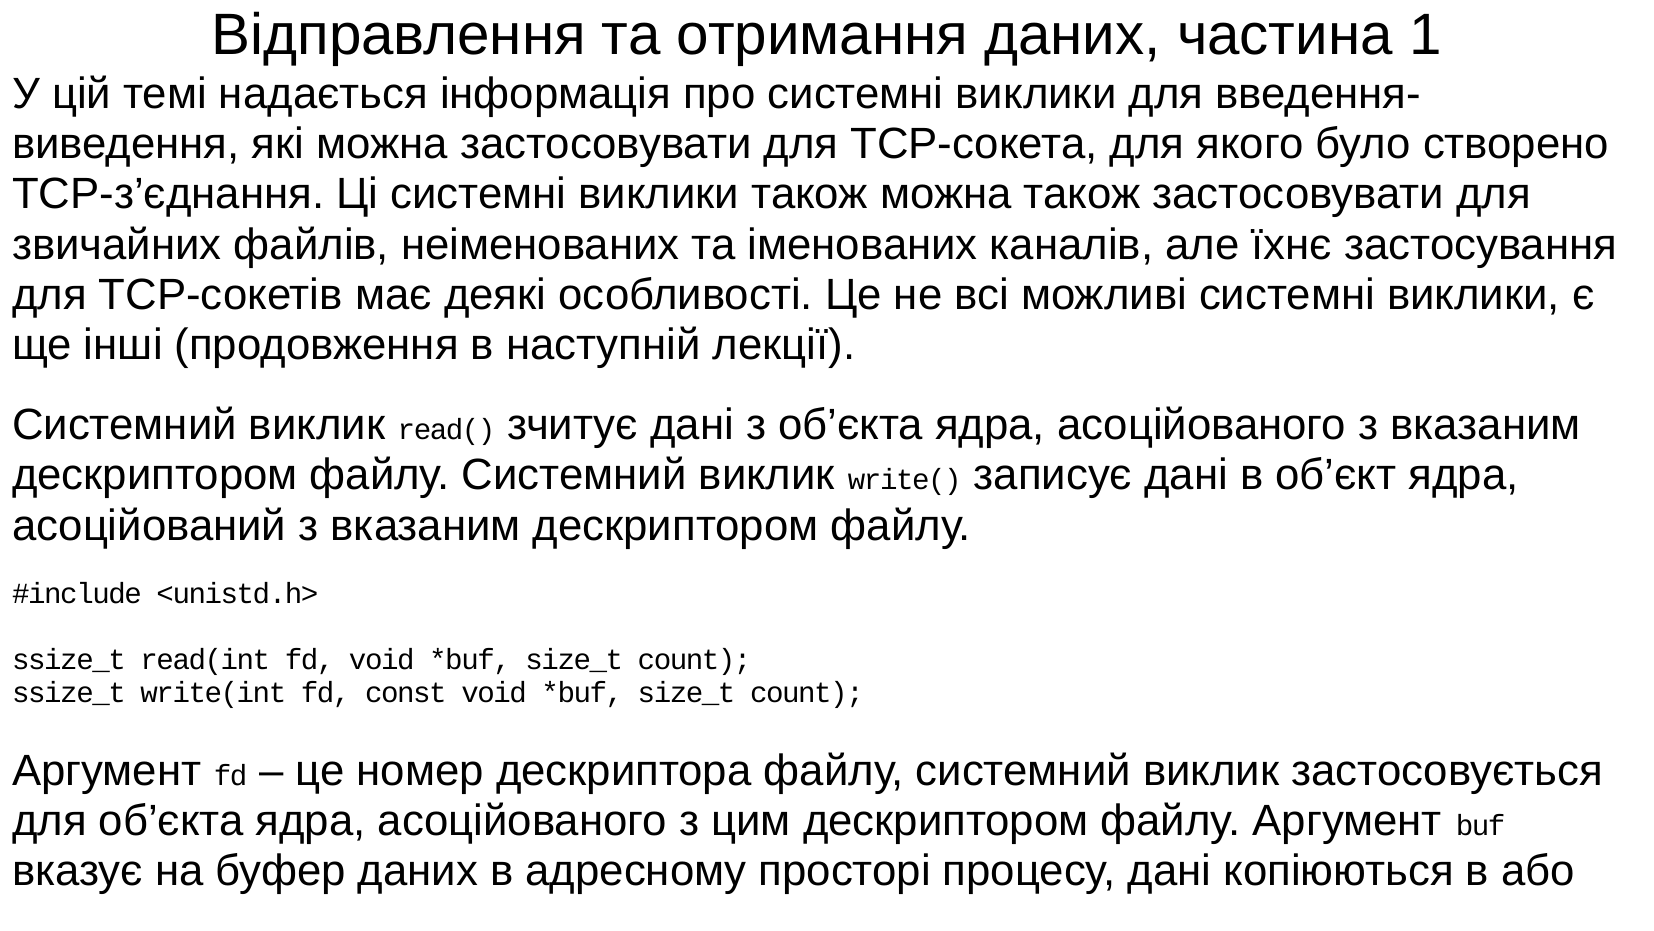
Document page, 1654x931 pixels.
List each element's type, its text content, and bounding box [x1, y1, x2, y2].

text Відправлення та отримання даних, частина 1 [12, 0, 1642, 67]
text Системний виклик read() зчитує дані з об’єкта ядра, асоційованого з вказаним дескриптором файлу. Системний виклик write() записує дані в об’єкт ядра, асоційований з вказаним дескриптором файлу. [12, 398, 1642, 549]
text ssize_t read(int fd, void *buf, size_t count); [12, 645, 1642, 678]
text #include <unistd.h> [12, 579, 1642, 612]
text Аргумент fd – це номер дескриптора файлу, системний виклик застосовується для об’єкта ядра, асоційованого з цим дескриптором файлу. Аргумент buf вказує на буфер даних в адресному просторі процесу, дані копіюються в або [12, 744, 1642, 895]
text ssize_t write(int fd, const void *buf, size_t count); [12, 678, 1642, 711]
text У цій темі надається інформація про системні виклики для введення-виведення, які можна застосовувати для TCP-сокета, для якого було створено TCP-з’єднання. Ці системні виклики також можна також застосовувати для звичайних файлів, неіменованих та іменованих каналів, але їхнє застосування для TCP-сокетів має деякі особливості. Це не всі можливі системні виклики, є ще інші (продовження в наступній лекції). [12, 67, 1642, 369]
